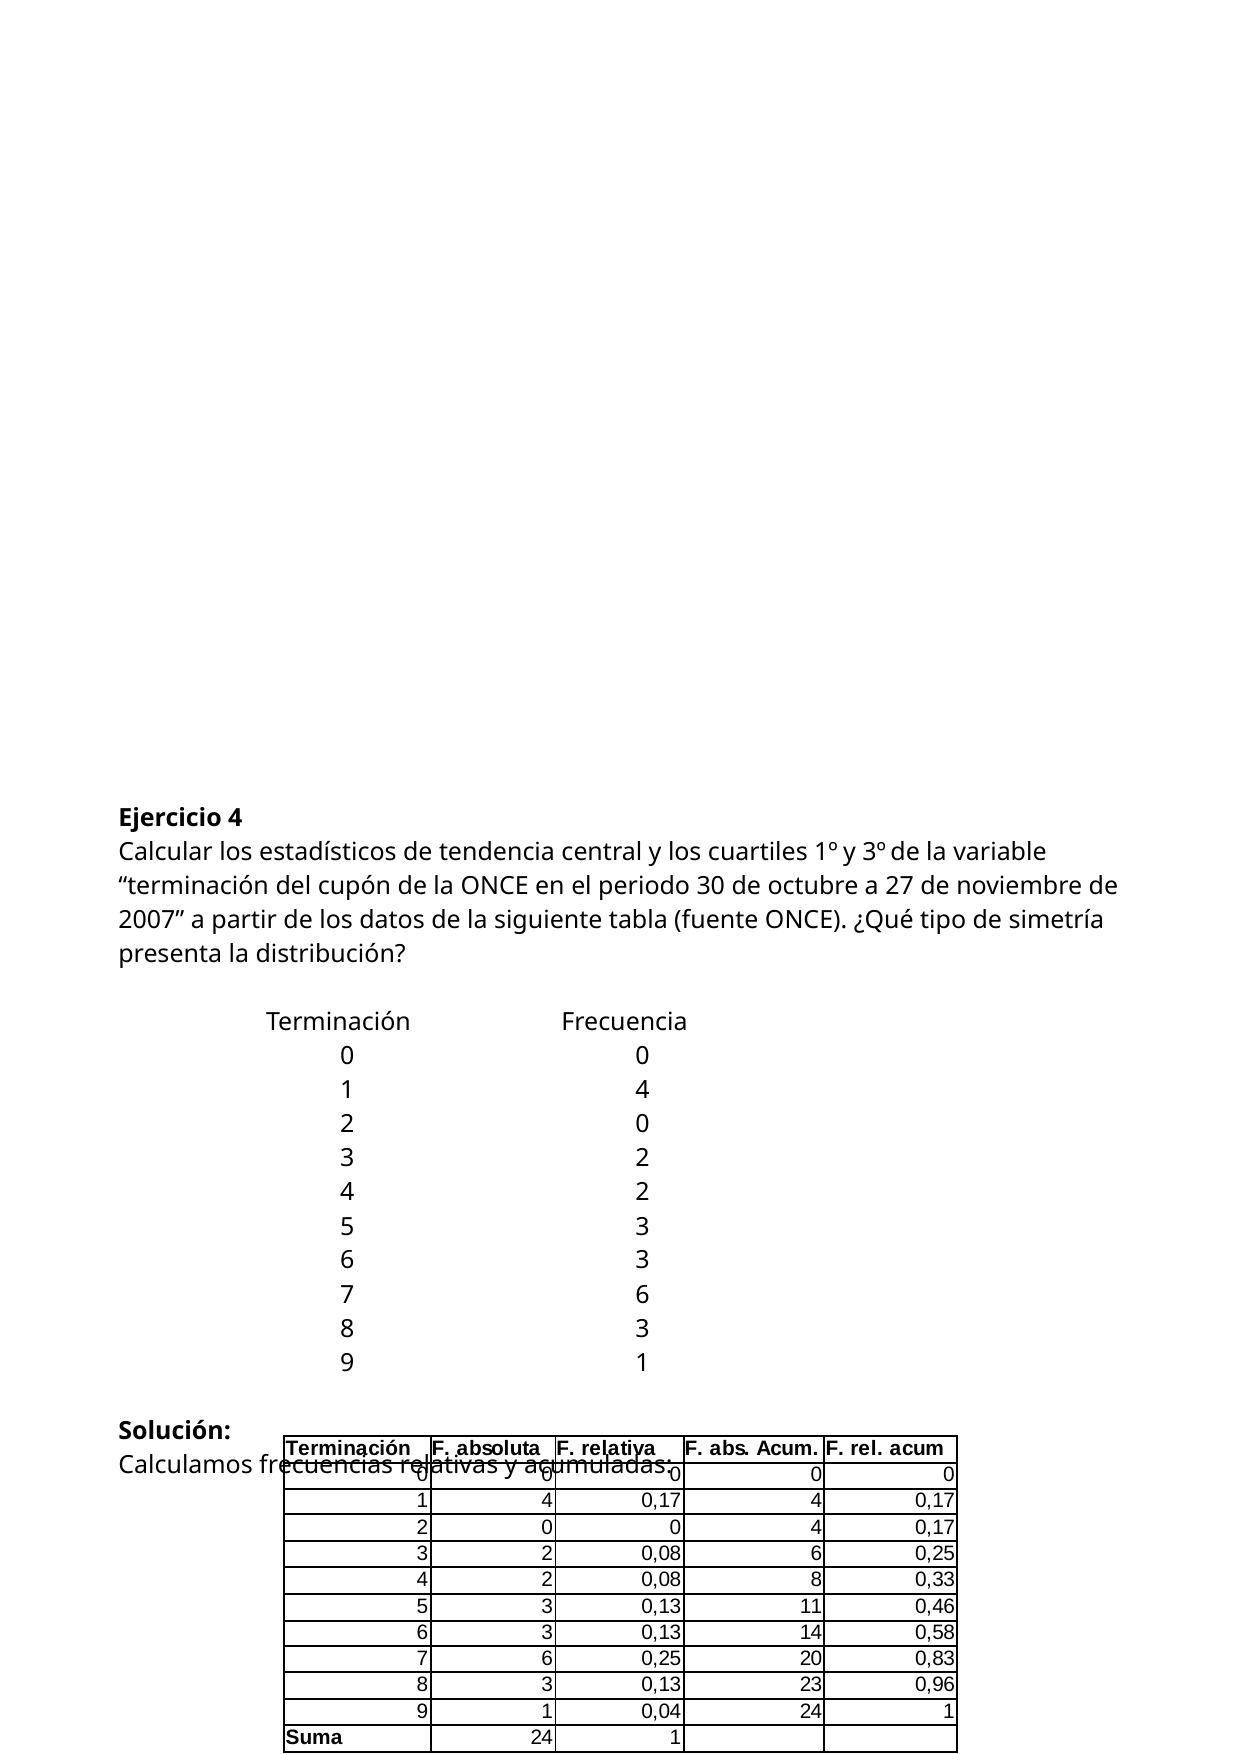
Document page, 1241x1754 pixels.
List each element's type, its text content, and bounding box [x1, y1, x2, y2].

text 3 2 [118, 1140, 1122, 1174]
text Terminación Frecuencia [118, 1004, 1122, 1038]
text Calculamos frecuencias relativas y acumuladas: [825, 1464, 956, 1481]
text Calculamos frecuencias relativas y acumuladas: [432, 1464, 544, 1481]
text Calcular los estadísticos de tendencia central y los cuartiles 1º y 3º de la variable “terminación del cupón de la ONCE en el periodo 30 de octubre a 27 de noviembre de 2007” a partir de los datos de la siguiente tabla (fuente ONCE). ¿Qué tipo de simetría presenta la distribución? [118, 833, 1122, 970]
text Calculamos frecuencias relativas y acumuladas: [556, 1464, 683, 1481]
text 9 1 [118, 1344, 1122, 1378]
text 0 0 [118, 1038, 1122, 1072]
text Calculamos frecuencias relativas y acumuladas: [118, 1447, 283, 1481]
text Solución: [118, 1412, 1122, 1447]
text Calculamos frecuencias relativas y acumuladas: [556, 1447, 635, 1462]
text Calculamos frecuencias relativas y acumuladas: [285, 1464, 419, 1481]
text Calculamos frecuencias relativas y acumuladas: [285, 1447, 430, 1462]
text Calculamos frecuencias relativas y acumuladas: [825, 1447, 956, 1462]
text Calculamos frecuencias relativas y acumuladas: [685, 1447, 823, 1462]
text 4 2 [118, 1174, 1122, 1208]
text 5 3 [118, 1208, 1122, 1242]
text 6 3 [118, 1242, 1122, 1276]
text Calculamos frecuencias relativas y acumuladas: [685, 1464, 823, 1481]
text Calculamos frecuencias relativas y acumuladas: [432, 1447, 555, 1462]
text Calculamos frecuencias relativas y acumuladas: [958, 1447, 1122, 1481]
text 8 3 [118, 1310, 1122, 1344]
text 1 4 [118, 1072, 1122, 1106]
text 2 0 [118, 1106, 1122, 1140]
text Ejercicio 4 [118, 799, 1122, 833]
text 7 6 [118, 1276, 1122, 1310]
